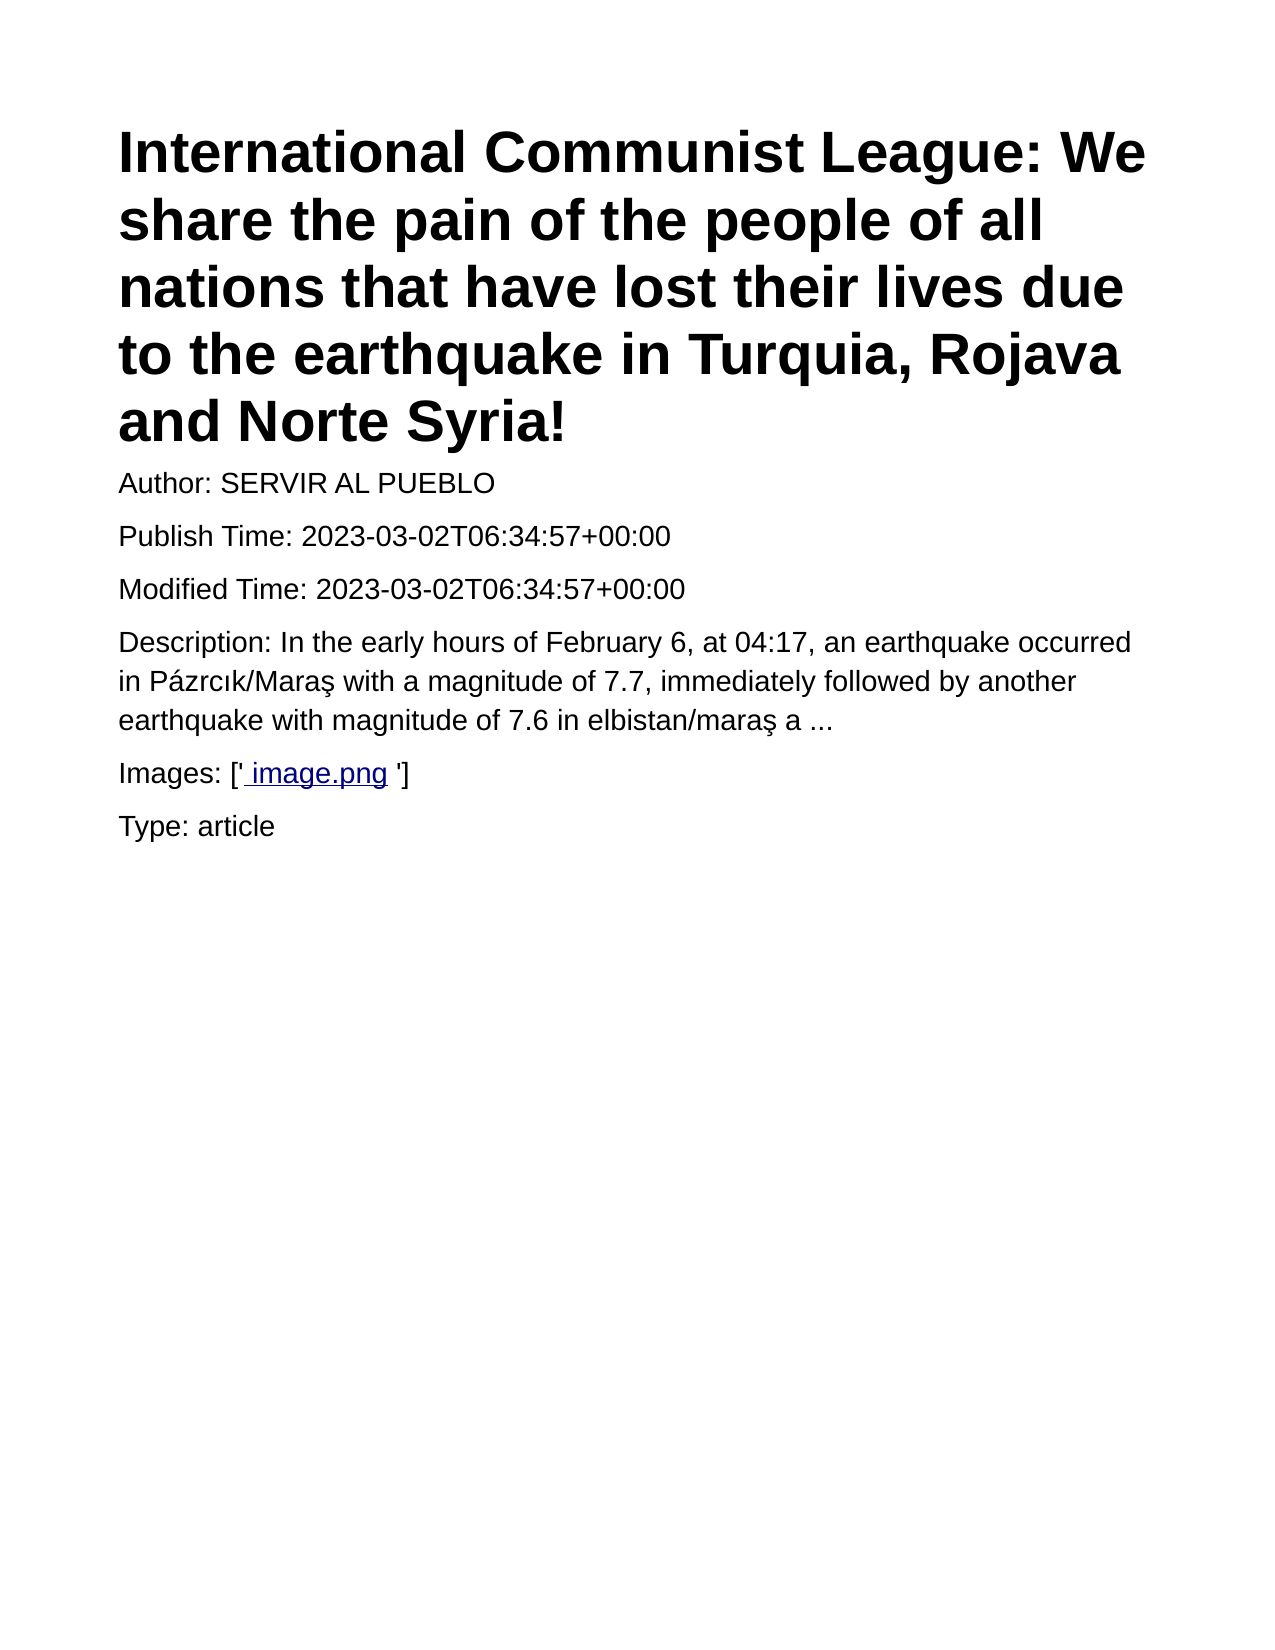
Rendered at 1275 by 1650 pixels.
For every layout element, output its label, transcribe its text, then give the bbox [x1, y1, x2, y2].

text Publish Time: 2023-03-02T06:34:57+00:00 [118, 519, 1157, 553]
text Type: article [118, 809, 1157, 842]
text Author: SERVIR AL PUEBLO [118, 466, 1157, 499]
text Description: In the early hours of February 6, at 04:17, an earthquake occurred in Pázrcık/Maraş with a magnitude of 7.7, immediately followed by another earthquake with magnitude of 7.6 in elbistan/maraş a ... [118, 625, 1157, 736]
text Images: [' image.png '] [118, 756, 1157, 789]
text Modified Time: 2023-03-02T06:34:57+00:00 [118, 572, 1157, 606]
subtitle International Communist League: We share the pain of the people of all nations that have lost their lives due to the earthquake in Turquia, Rojava and Norte Syria! [118, 118, 1157, 453]
